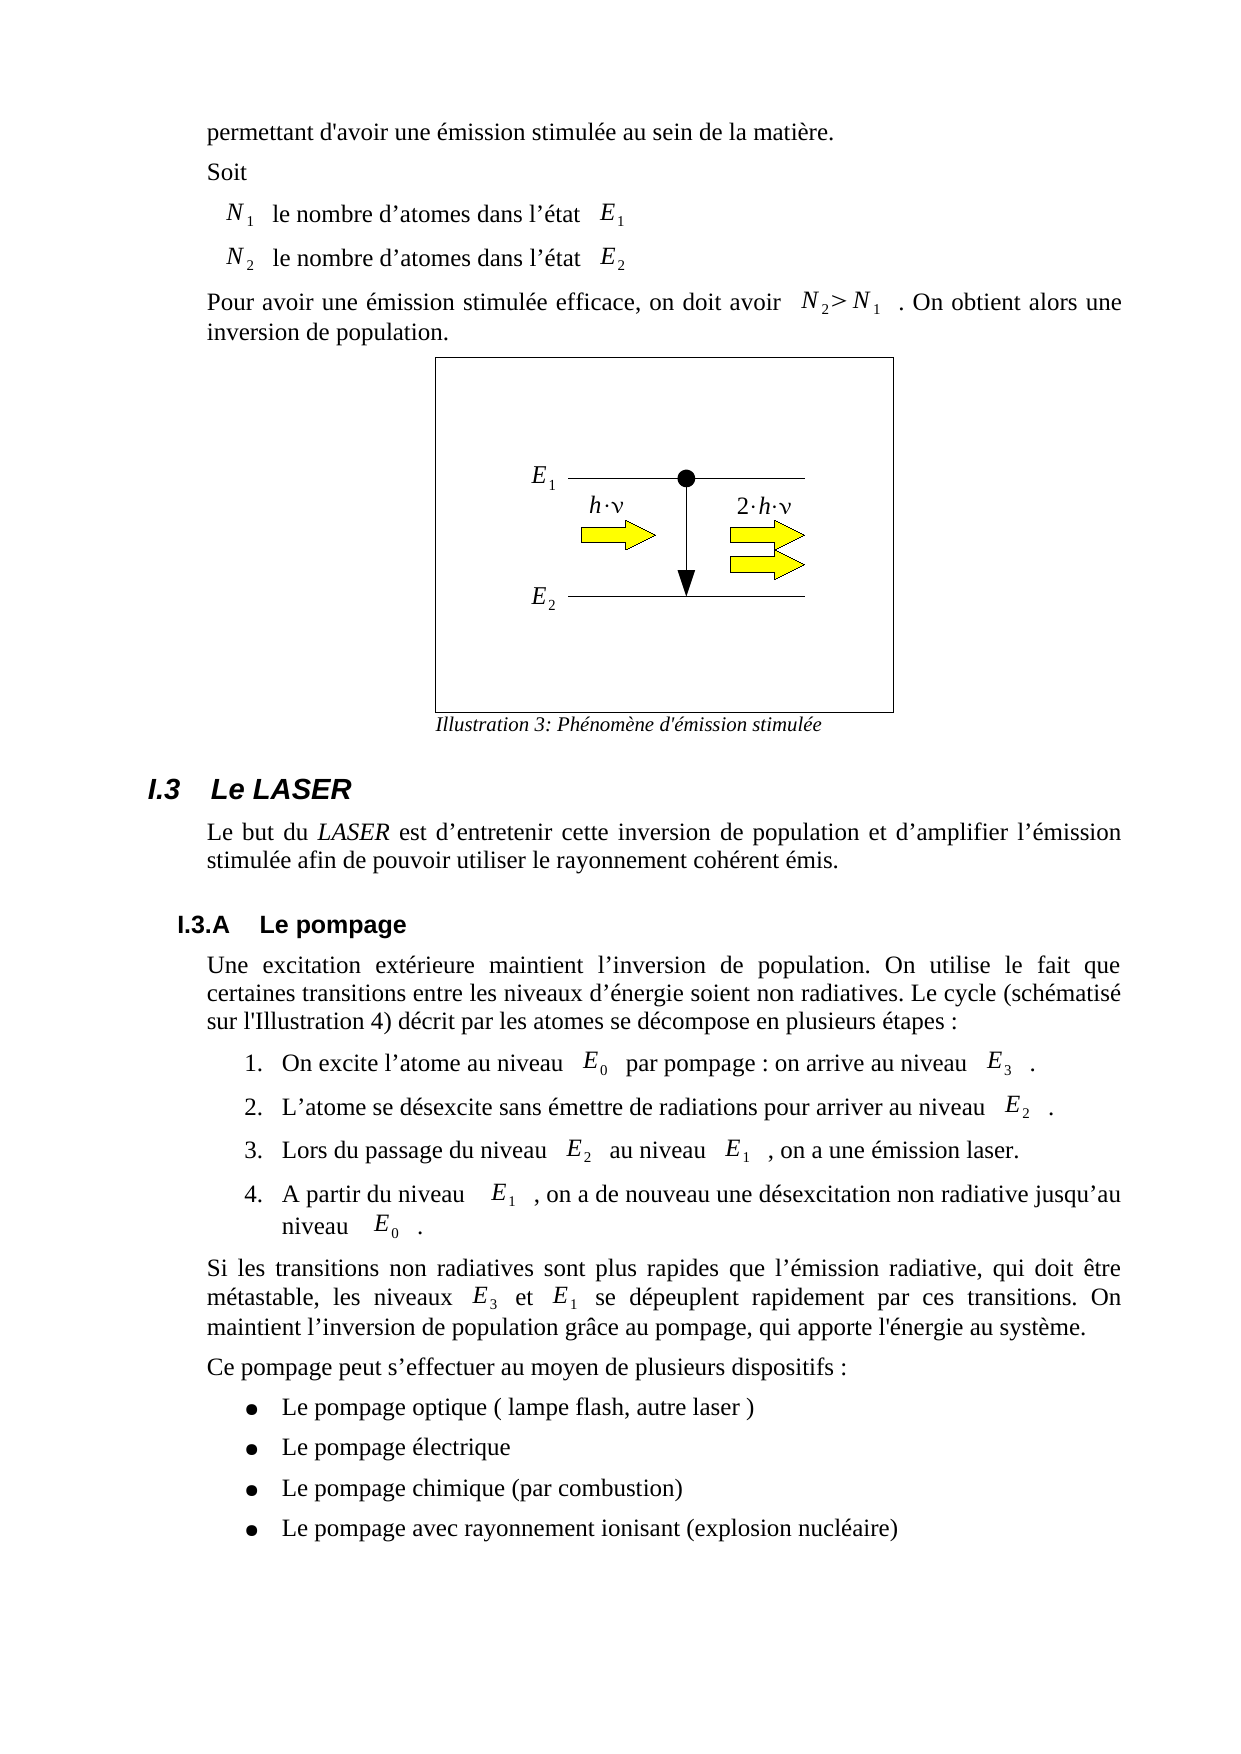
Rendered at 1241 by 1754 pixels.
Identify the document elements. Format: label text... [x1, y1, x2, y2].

subtitle Le LASER [118, 773, 1122, 806]
text permettant d'avoir une émission stimulée au sein de la matière. [207, 118, 1122, 146]
list Lors du passage du niveauau niveau, on a une émission laser. [244, 1135, 1122, 1166]
list Le pompage optique ( lampe flash, autre laser ) [244, 1393, 1122, 1421]
list A partir du niveau , on a de nouveau une désexcitation non radiative jusqu’au niveau . [244, 1179, 1122, 1241]
text le nombre d’atomes dans l’état [207, 242, 1122, 274]
list Le pompage avec rayonnement ionisant (explosion nucléaire) [244, 1514, 1122, 1542]
list L’atome se désexcite sans émettre de radiations pour arriver au niveau. [244, 1091, 1122, 1122]
text Le but du LASER est d’entretenir cette inversion de population et d’amplifier l’émission stimulée afin de pouvoir utiliser le rayonnement cohérent émis. [207, 818, 1122, 873]
list Le pompage chimique (par combustion) [244, 1474, 1122, 1501]
text Pour avoir une émission stimulée efficace, on doit avoir. On obtient alors une inversion de population. [207, 286, 1122, 345]
subtitle Le pompage [118, 911, 1122, 939]
text Une excitation extérieure maintient l’inversion de population. On utilise le fait que certaines transitions entre les niveaux d’énergie soient non radiatives. Le cycle (schématisé sur l'Illustration 4) décrit par les atomes se décompose en plusieurs étapes : [207, 951, 1122, 1034]
list Le pompage électrique [244, 1433, 1122, 1461]
list On excite l’atome au niveaupar pompage : on arrive au niveau. [244, 1047, 1122, 1078]
text le nombre d’atomes dans l’état [207, 198, 1122, 230]
text Soit [207, 158, 1122, 186]
text Illustration 3: Phénomène d'émission stimulée [435, 713, 893, 736]
text Si les transitions non radiatives sont plus rapides que l’émission radiative, qui doit être métastable, les niveauxetse dépeuplent rapidement par ces transitions. On maintient l’inversion de population grâce au pompage, qui apporte l'énergie au système. [207, 1254, 1122, 1341]
text Ce pompage peut s’effectuer au moyen de plusieurs dispositifs : [207, 1353, 1122, 1381]
